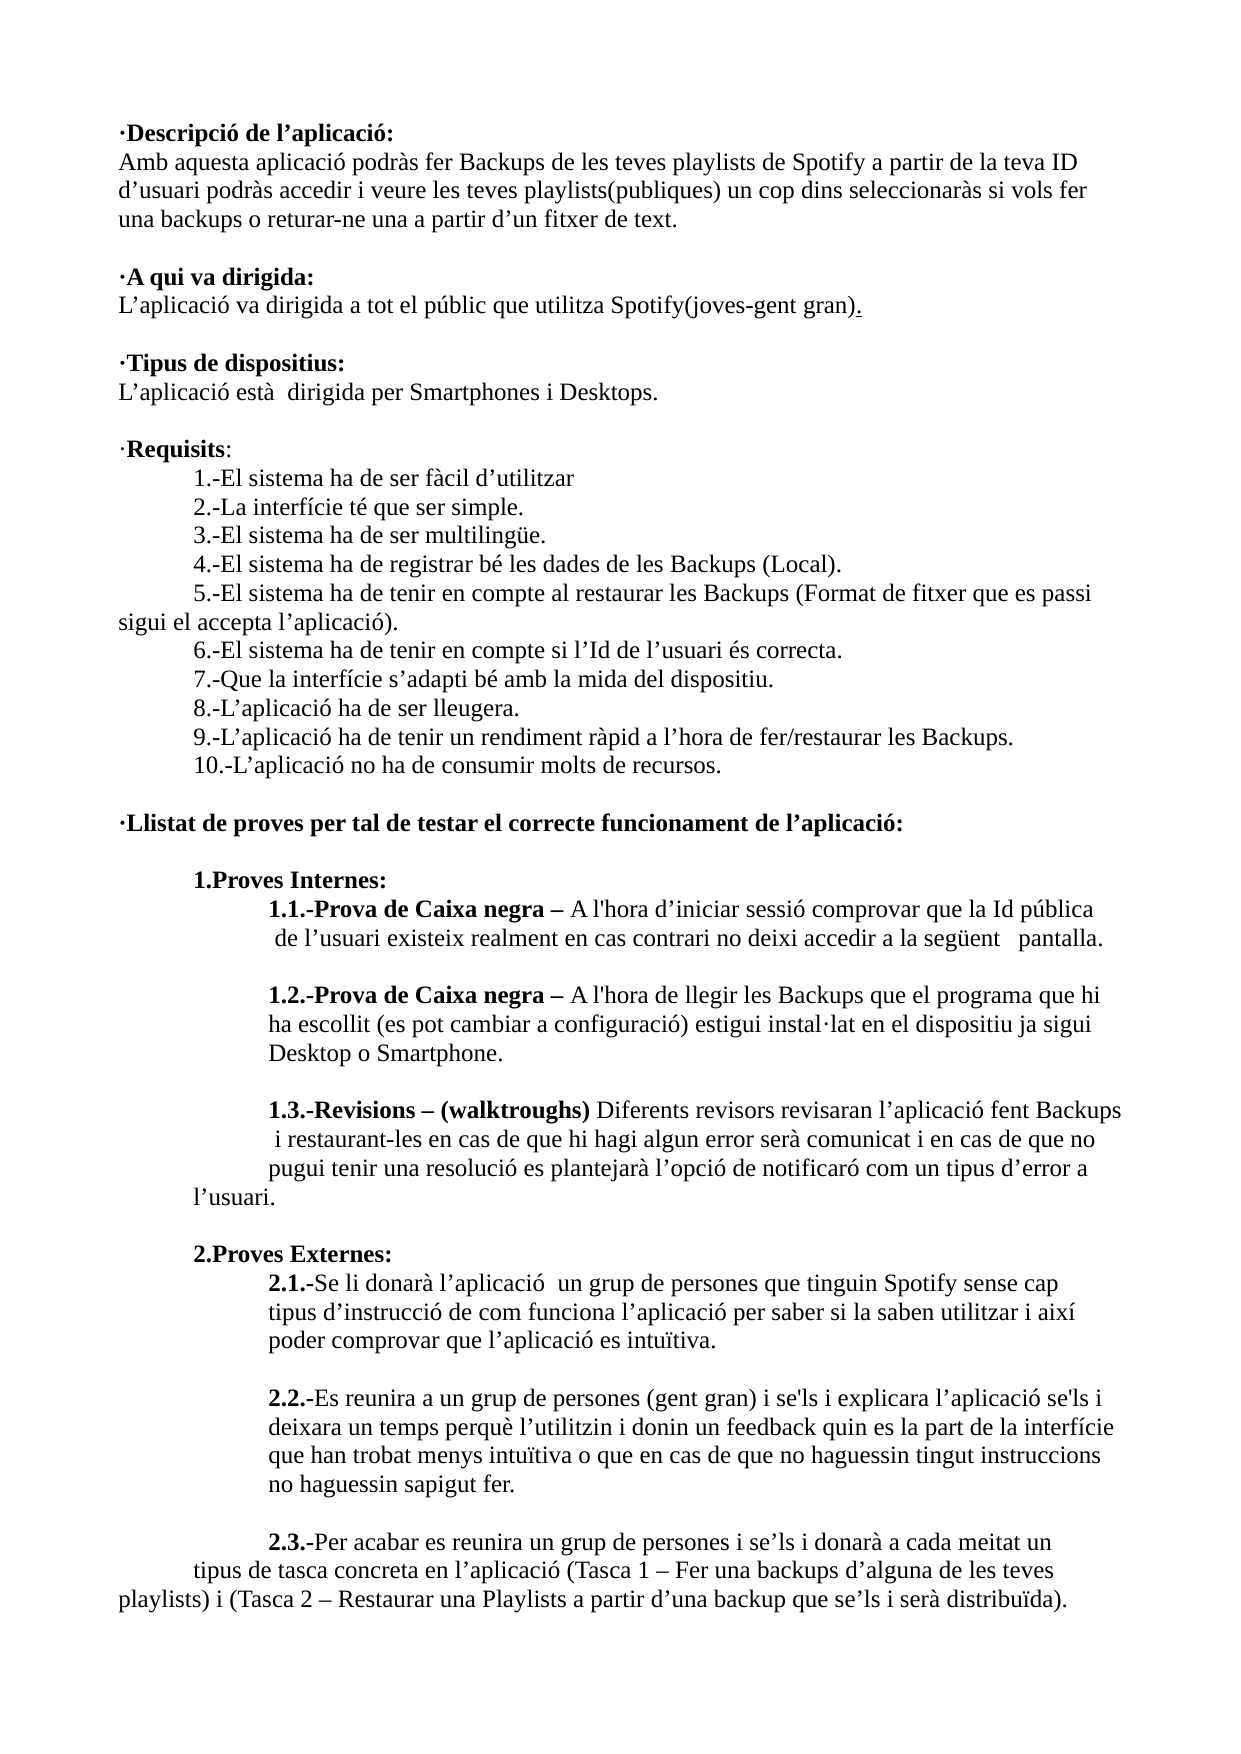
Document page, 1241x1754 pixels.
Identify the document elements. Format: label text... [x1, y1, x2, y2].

text ·Descripció de l’aplicació: [118, 118, 1122, 147]
text 1.-El sistema ha de ser fàcil d’utilitzar [118, 463, 1122, 492]
text L’aplicació va dirigida a tot el públic que utilitza Spotify(joves-gent gran). [118, 291, 1122, 319]
text ·Llistat de proves per tal de testar el correcte funcionament de l’aplicació: [118, 808, 1122, 837]
text 7.-Que la interfície s’adapti bé amb la mida del dispositiu. [118, 664, 1122, 693]
text L’aplicació està dirigida per Smartphones i Desktops. [118, 377, 1122, 406]
text 1.3.-Revisions – (walktroughs) Diferents revisors revisaran l’aplicació fent Backups i restaurant-les en cas de que hi hagi algun error serà comunicat i en cas de que no pugui tenir una resolució es plantejarà l’opció de notificaró com un tipus d’error a l’usuari. [118, 1096, 1122, 1211]
text 5.-El sistema ha de tenir en compte al restaurar les Backups (Format de fitxer que es passi sigui el accepta l’aplicació). [118, 578, 1122, 636]
text ·Requisits: [118, 434, 1122, 463]
text ·A qui va dirigida: [118, 262, 1122, 291]
text 2.3.-Per acabar es reunira un grup de persones i se’ls i donarà a cada meitat un tipus de tasca concreta en l’aplicació (Tasca 1 – Fer una backups d’alguna de les teves playlists) i (Tasca 2 – Restaurar una Playlists a partir d’una backup que se’ls i serà distribuïda). [118, 1527, 1122, 1613]
text 4.-El sistema ha de registrar bé les dades de les Backups (Local). [118, 549, 1122, 578]
text 1.Proves Internes: [118, 866, 1122, 894]
text Amb aquesta aplicació podràs fer Backups de les teves playlists de Spotify a partir de la teva ID d’usuari podràs accedir i veure les teves playlists(publiques) un cop dins seleccionaràs si vols fer una backups o returar-ne una a partir d’un fitxer de text. [118, 147, 1122, 233]
text 8.-L’aplicació ha de ser lleugera. [118, 693, 1122, 722]
text 10.-L’aplicació no ha de consumir molts de recursos. [118, 751, 1122, 779]
text 2.1.-Se li donarà l’aplicació un grup de persones que tinguin Spotify sense cap tipus d’instrucció de com funciona l’aplicació per saber si la saben utilitzar i així poder comprovar que l’aplicació es intuïtiva. [118, 1268, 1122, 1354]
text 9.-L’aplicació ha de tenir un rendiment ràpid a l’hora de fer/restaurar les Backups. [118, 722, 1122, 751]
text 2.-La interfície té que ser simple. [118, 492, 1122, 521]
text 6.-El sistema ha de tenir en compte si l’Id de l’usuari és correcta. [118, 636, 1122, 664]
text 3.-El sistema ha de ser multilingüe. [118, 521, 1122, 549]
text 1.2.-Prova de Caixa negra – A l'hora de llegir les Backups que el programa que hi ha escollit (es pot cambiar a configuració) estigui instal·lat en el dispositiu ja sigui Desktop o Smartphone. [118, 981, 1122, 1067]
text 1.1.-Prova de Caixa negra – A l'hora d’iniciar sessió comprovar que la Id pública de l’usuari existeix realment en cas contrari no deixi accedir a la següent pantalla. [118, 894, 1122, 952]
text 2.Proves Externes: [118, 1239, 1122, 1268]
text 2.2.-Es reunira a un grup de persones (gent gran) i se'ls i explicara l’aplicació se'ls i deixara un temps perquè l’utilitzin i donin un feedback quin es la part de la interfície que han trobat menys intuïtiva o que en cas de que no haguessin tingut instruccions no haguessin sapigut fer. [118, 1383, 1122, 1498]
text ·Tipus de dispositius: [118, 348, 1122, 377]
